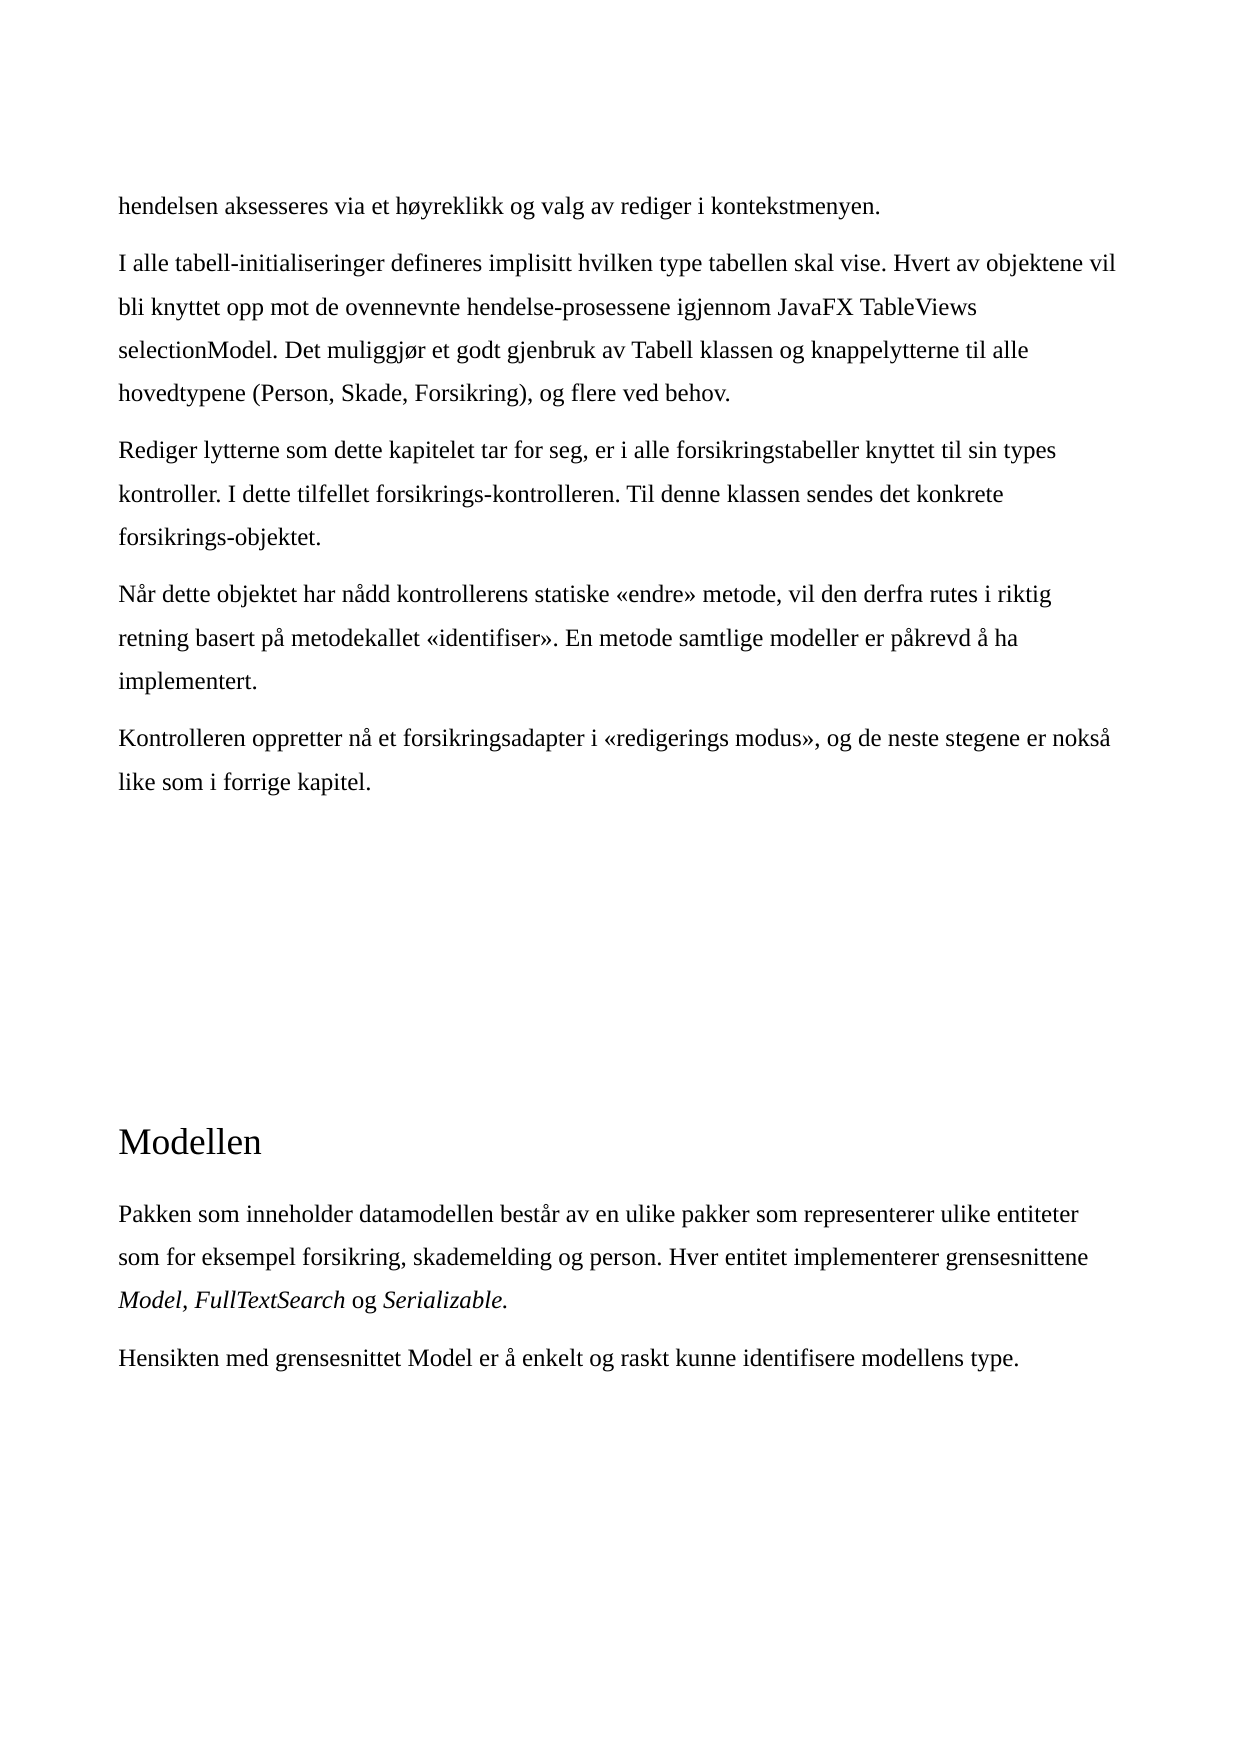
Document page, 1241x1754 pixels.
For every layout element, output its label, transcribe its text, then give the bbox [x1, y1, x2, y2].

text Pakken som inneholder datamodellen består av en ulike pakker som representerer ulike entiteter som for eksempel forsikring, skademelding og person. Hver entitet implementerer grensesnittene Model, FullTextSearch og Serializable. [118, 1199, 1122, 1314]
text Modellen [118, 1120, 1122, 1163]
text Kontrolleren oppretter nå et forsikringsadapter i «redigerings modus», og de neste stegene er nokså like som i forrige kapitel. [118, 723, 1122, 795]
text I alle tabell-initialiseringer defineres implisitt hvilken type tabellen skal vise. Hvert av objektene vil bli knyttet opp mot de ovennevnte hendelse-prosessene igjennom JavaFX TableViews selectionModel. Det muliggjør et godt gjenbruk av Tabell klassen og knappelytterne til alle hovedtypene (Person, Skade, Forsikring), og flere ved behov. [118, 248, 1122, 407]
text Hensikten med grensesnittet Model er å enkelt og raskt kunne identifisere modellens type. [118, 1343, 1122, 1372]
text hendelsen aksesseres via et høyreklikk og valg av rediger i kontekstmenyen. [118, 191, 1122, 219]
text Rediger lytterne som dette kapitelet tar for seg, er i alle forsikringstabeller knyttet til sin types kontroller. I dette tilfellet forsikrings-kontrolleren. Til denne klassen sendes det konkrete forsikrings-objektet. [118, 436, 1122, 551]
text Når dette objektet har nådd kontrollerens statiske «endre» metode, vil den derfra rutes i riktig retning basert på metodekallet «identifiser». En metode samtlige modeller er påkrevd å ha implementert. [118, 579, 1122, 694]
